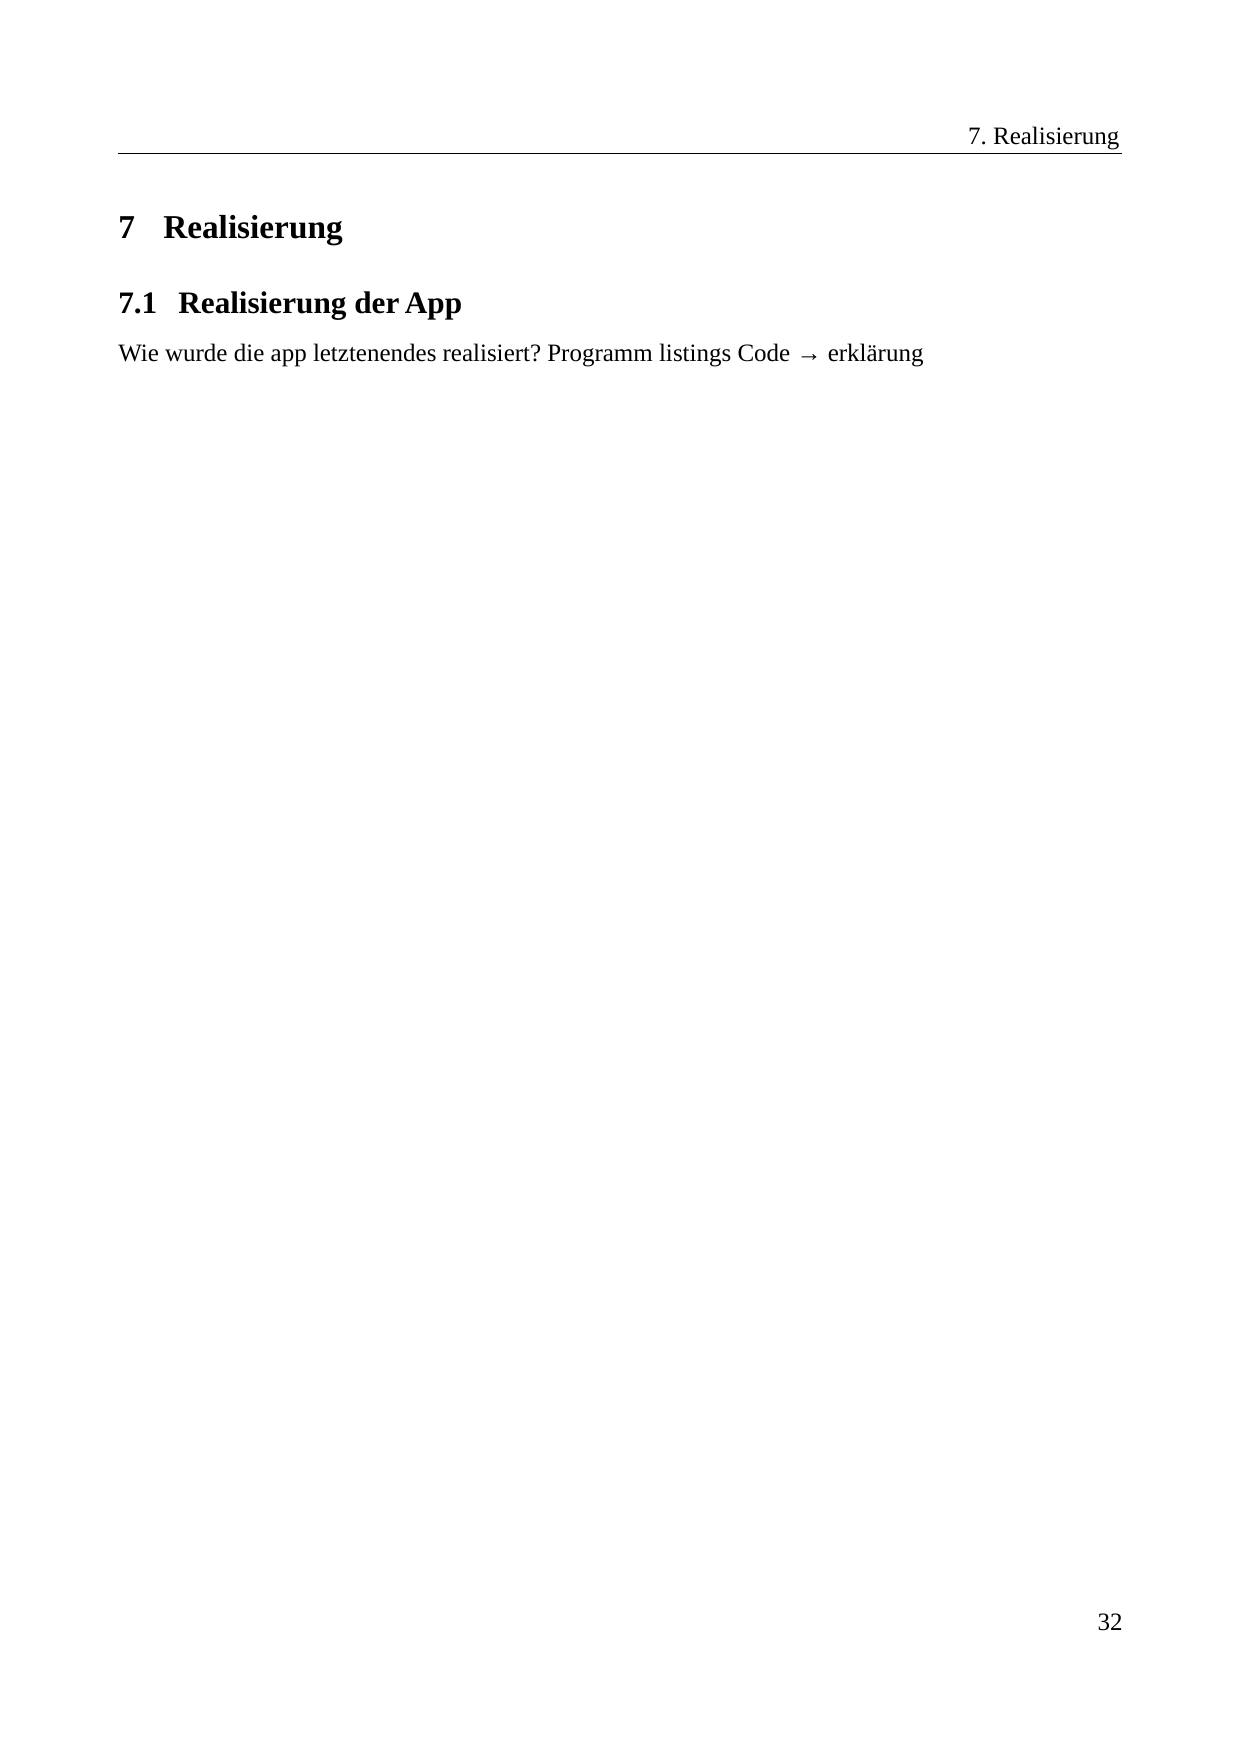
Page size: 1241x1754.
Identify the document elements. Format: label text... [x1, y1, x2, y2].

subtitle Realisierung [118, 207, 1122, 246]
text Wie wurde die app letztenendes realisiert? Programm listings Code → erklärung [118, 338, 1122, 367]
subtitle Realisierung der App [118, 285, 1122, 321]
